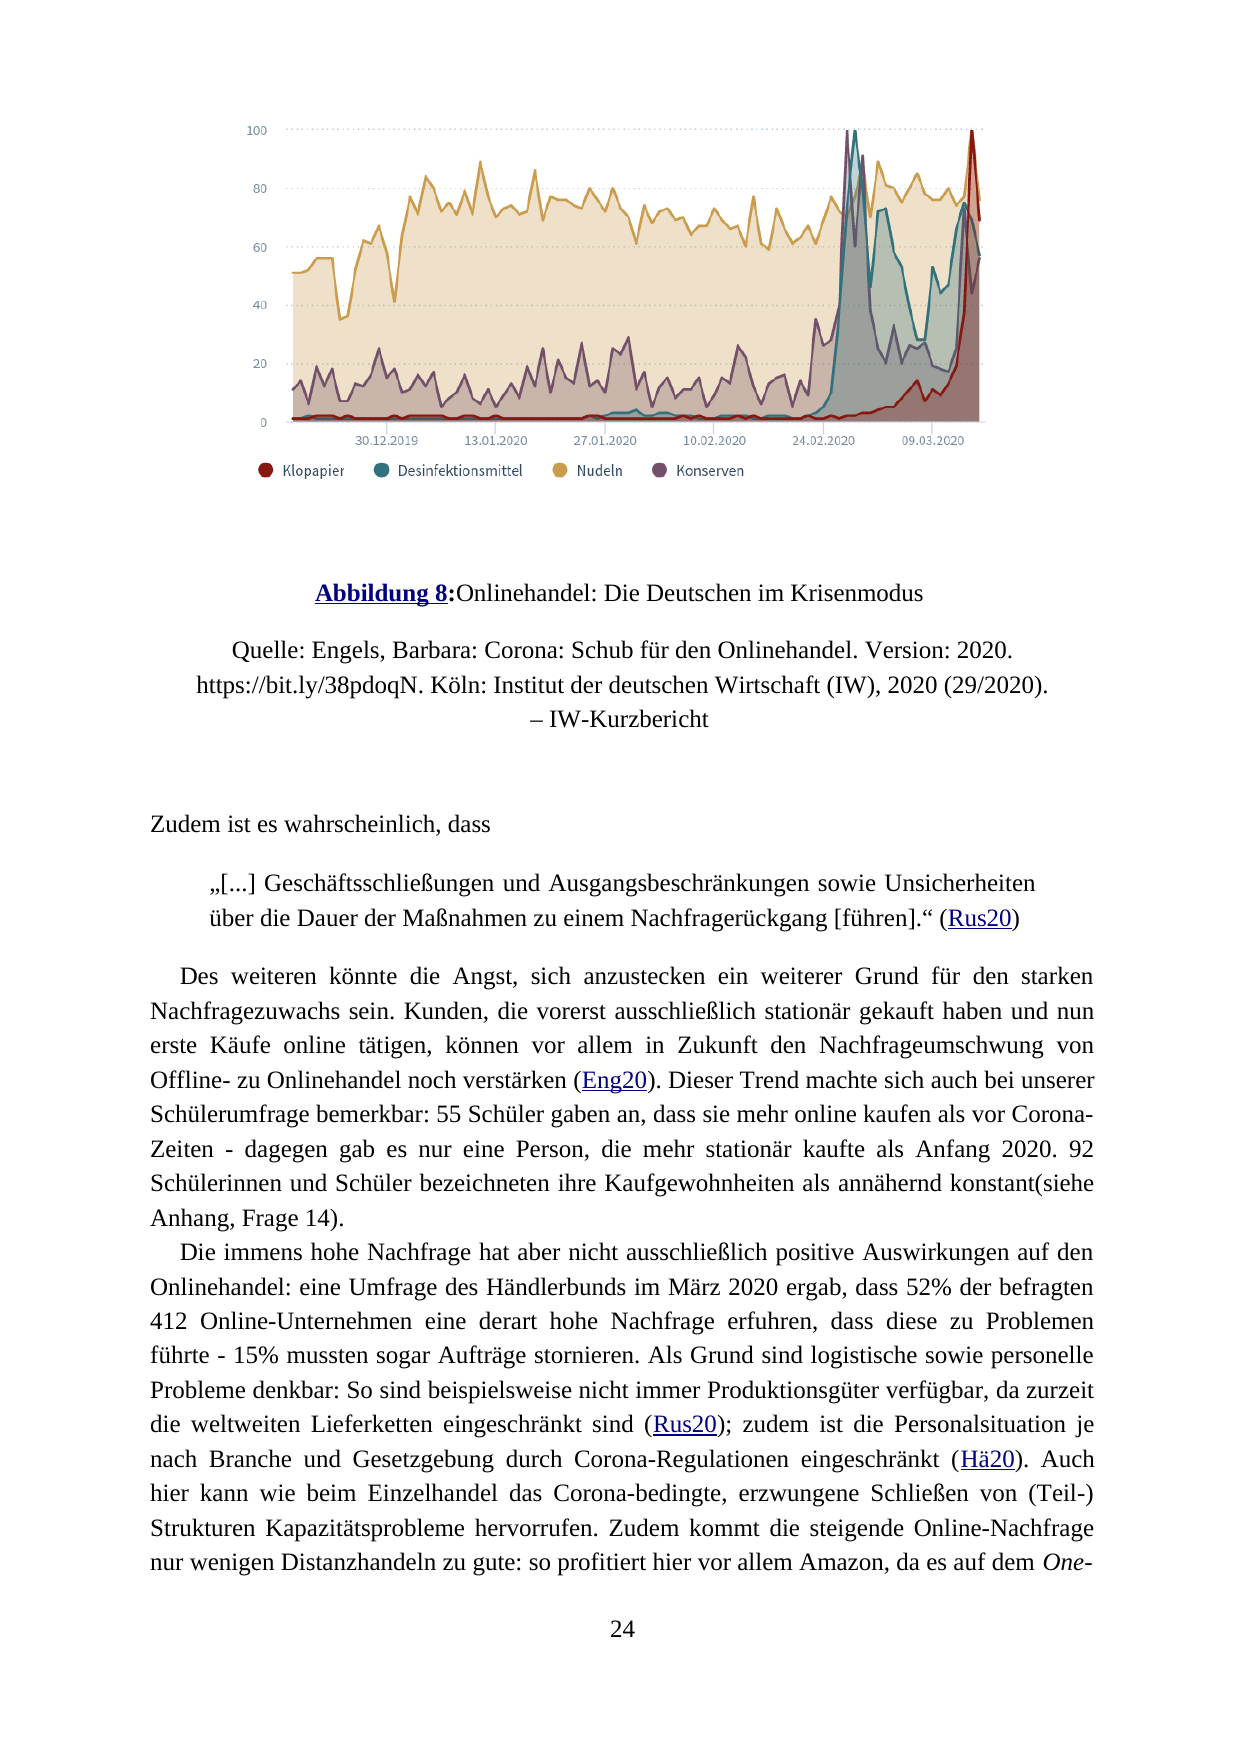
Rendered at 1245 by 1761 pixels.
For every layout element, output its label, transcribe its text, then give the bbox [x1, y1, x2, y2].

text Zudem ist es wahrscheinlich, dass [150, 809, 1095, 838]
text „[...] Geschäftsschließungen und Ausgangsbeschränkungen sowie Unsicherheiten über die Dauer der Maßnahmen zu einem Nachfragerückgang [führen].“ (Rus20) [209, 868, 1036, 931]
text Quelle: Engels, Barbara: Corona: Schub für den Onlinehandel. Version: 2020. https://bit.ly/38pdoqN. Köln: Institut der deutschen Wirtschaft (IW), 2020 (29/2020). – IW-Kurzbericht [187, 636, 1057, 733]
text Des weiteren könnte die Angst, sich anzustecken ein weiterer Grund für den starken Nachfragezuwachs sein. Kunden, die vorerst ausschließlich stationär gekauft haben und nun erste Käufe online tätigen, können vor allem in Zukunft den Nachfrageumschwung von Offline- zu Onlinehandel noch verstärken (Eng20). Dieser Trend machte sich auch bei unserer Schülerumfrage bemerkbar: 55 Schüler gaben an, dass sie mehr online kaufen als vor Corona-Zeiten - dagegen gab es nur eine Person, die mehr stationär kaufte als Anfang 2020. 92 Schülerinnen und Schüler bezeichneten ihre Kaufgewohnheiten als annähernd konstant(siehe Anhang, Frage 14). [150, 961, 1095, 1231]
text Abbildung 8:Onlinehandel: Die Deutschen im Krisenmodus [187, 578, 1057, 606]
text Die immens hohe Nachfrage hat aber nicht ausschließlich positive Auswirkungen auf den Onlinehandel: eine Umfrage des Händlerbunds im März 2020 ergab, dass 52% der befragten 412 Online-Unternehmen eine derart hohe Nachfrage erfuhren, dass diese zu Problemen führte - 15% mussten sogar Aufträge stornieren. Als Grund sind logistische sowie personelle Probleme denkbar: So sind beispielsweise nicht immer Produktionsgüter verfügbar, da zurzeit die weltweiten Lieferketten eingeschränkt sind (Rus20); zudem ist die Personalsituation je nach Branche und Gesetzgebung durch Corona-Regulationen eingeschränkt (Hä20). Auch hier kann wie beim Einzelhandel das Corona-bedingte, erzwungene Schließen von (Teil-) Strukturen Kapazitätsprobleme hervorrufen. Zudem kommt die steigende Online-Nachfrage nur wenigen Distanzhandeln zu gute: so profitiert hier vor allem Amazon, da es auf dem One- [150, 1237, 1095, 1576]
picture [243, 118, 995, 485]
